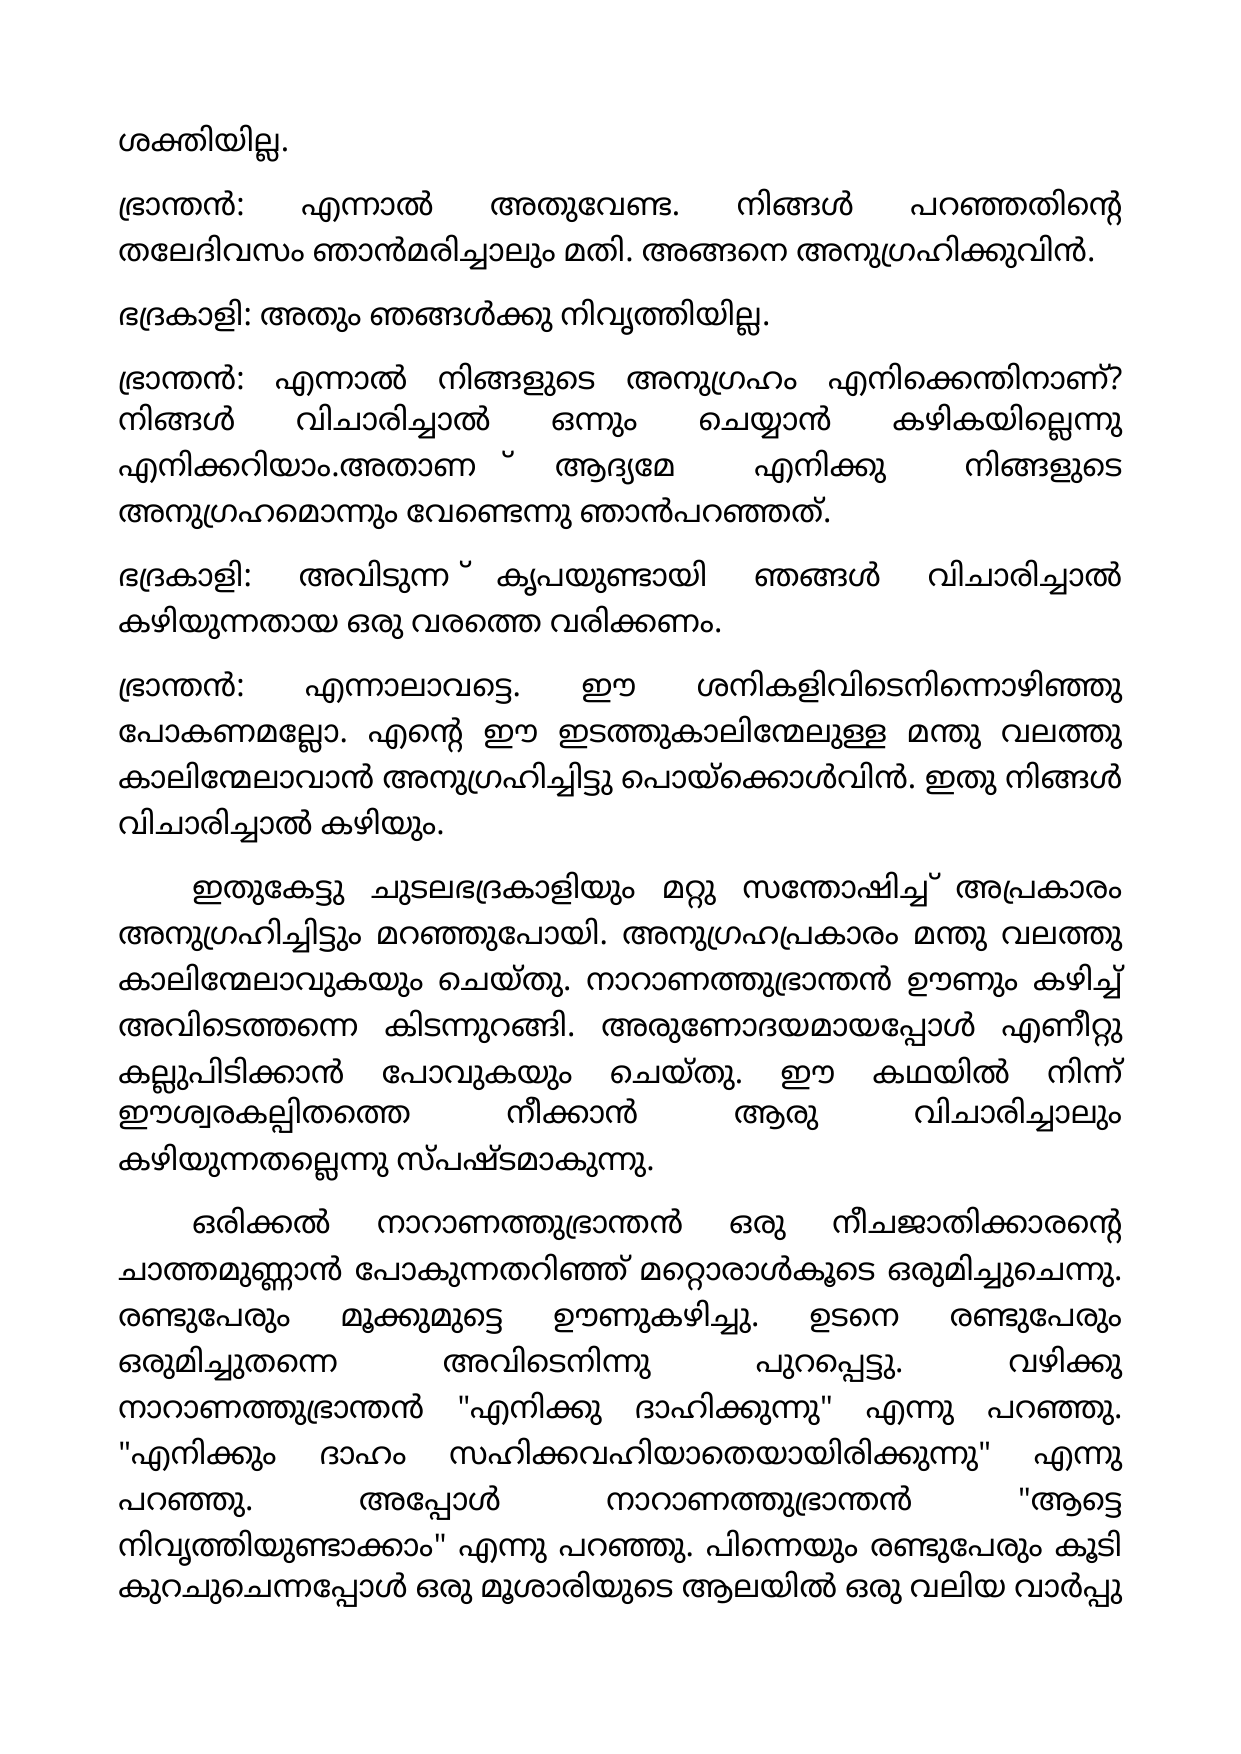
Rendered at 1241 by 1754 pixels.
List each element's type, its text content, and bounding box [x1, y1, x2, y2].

text ഒരിക്കൽ നാറാണത്തുഭ്രാന്തൻ ഒരു നീചജാതിക്കാരന്റെ ചാത്തമുണ്ണാൻ പോകുന്നതറിഞ്ഞ് മറ്റൊരാൾകൂടെ ഒരുമിച്ചുചെന്നു. രണ്ടുപേരും മൂക്കുമുട്ടെ ഊണുകഴിച്ചു. ഉടനെ രണ്ടുപേരും ഒരുമിച്ചുതന്നെ അവിടെനിന്നു പുറപ്പെട്ടു. വഴിക്കു നാറാണത്തുഭ്രാന്തൻ "എനിക്കു ദാഹിക്കുന്നു" എന്നു പറഞ്ഞു. "എനിക്കും ദാഹം സഹിക്കവഹിയാതെയായിരിക്കുന്നു" എന്നു പറഞ്ഞു. അപ്പോൾ നാറാണത്തുഭ്രാന്തൻ "ആട്ടെ നിവൃത്തിയുണ്ടാക്കാം" എന്നു പറഞ്ഞു. പിന്നെയും രണ്ടുപേരും കൂടി കുറചുചെന്നപ്പോൾ ഒരു മൂശാരിയുടെ ആലയിൽ ഒരു വലിയ വാർപ്പു [118, 1200, 1122, 1610]
text ഭ്രാന്തൻ: എന്നാൽ അതുവേണ്ട. നിങ്ങൾ പറഞ്ഞതിന്റെ തലേദിവസം ഞാൻമരിച്ചാലും മതി. അങ്ങനെ അനുഗ്രഹിക്കുവിൻ. [118, 182, 1122, 274]
text ഭദ്രകാളി: അതും ഞങ്ങൾക്കു നിവൃത്തിയില്ല. [118, 292, 1122, 338]
text ഇതുകേട്ടു ചുടലഭദ്രകാളിയും മറ്റു സന്തോഷിച്ച് അപ്രകാരം അനുഗ്രഹിച്ചിട്ടും മറഞ്ഞുപോയി. അനുഗ്രഹപ്രകാരം മന്തു വലത്തു കാലിന്മേലാവുകയും ചെയ്തു. നാറാണത്തുഭ്രാന്തൻ ഊണും കഴിച്ച് അവിടെത്തന്നെ കിടന്നുറങ്ങി. അരുണോദയമായപ്പോൾ എണീറ്റു കല്ലുപിടിക്കാൻ പോവുകയും ചെയ്തു. ഈ കഥയിൽ നിന്ന് ഈശ്വരകല്പിതത്തെ നീക്കാൻ ആരു വിചാരിച്ചാലും കഴിയുന്നതല്ലെന്നു സ്പഷ്ടമാകുന്നു. [118, 865, 1122, 1183]
text ഭദ്രകാളി: അവിടുന്ന് കൃപയുണ്ടായി ഞങ്ങൾ വിചാരിച്ചാൽ കഴിയുന്നതായ ഒരു വരത്തെ വരിക്കണം. [118, 553, 1122, 645]
text ഭ്രാന്തൻ: എന്നാൽ നിങ്ങളുടെ അനുഗ്രഹം എനിക്കെന്തിനാണ്? നിങ്ങൾ വിചാരിച്ചാൽ ഒന്നും ചെയ്യാൻ കഴികയില്ലെന്നു എനിക്കറിയാം.അതാണ് ആദ്യമേ എനിക്കു നിങ്ങളുടെ അനുഗ്രഹമൊന്നും വേണ്ടെന്നു ഞാൻപറഞ്ഞത്. [118, 356, 1122, 535]
text ശക്തിയില്ല. [118, 118, 1122, 164]
text ഭ്രാന്തൻ: എന്നാലാവട്ടെ. ഈ ശനികളിവിടെനിന്നൊഴിഞ്ഞു പോകണമല്ലോ. എന്റെ ഈ ഇടത്തുകാലിന്മേലുള്ള മന്തു വലത്തു കാലിന്മേലാവാൻ അനുഗ്രഹിച്ചിട്ടു പൊയ്ക്കൊൾവിൻ. ഇതു നിങ്ങൾ വിചാരിച്ചാൽ കഴിയും. [118, 663, 1122, 847]
